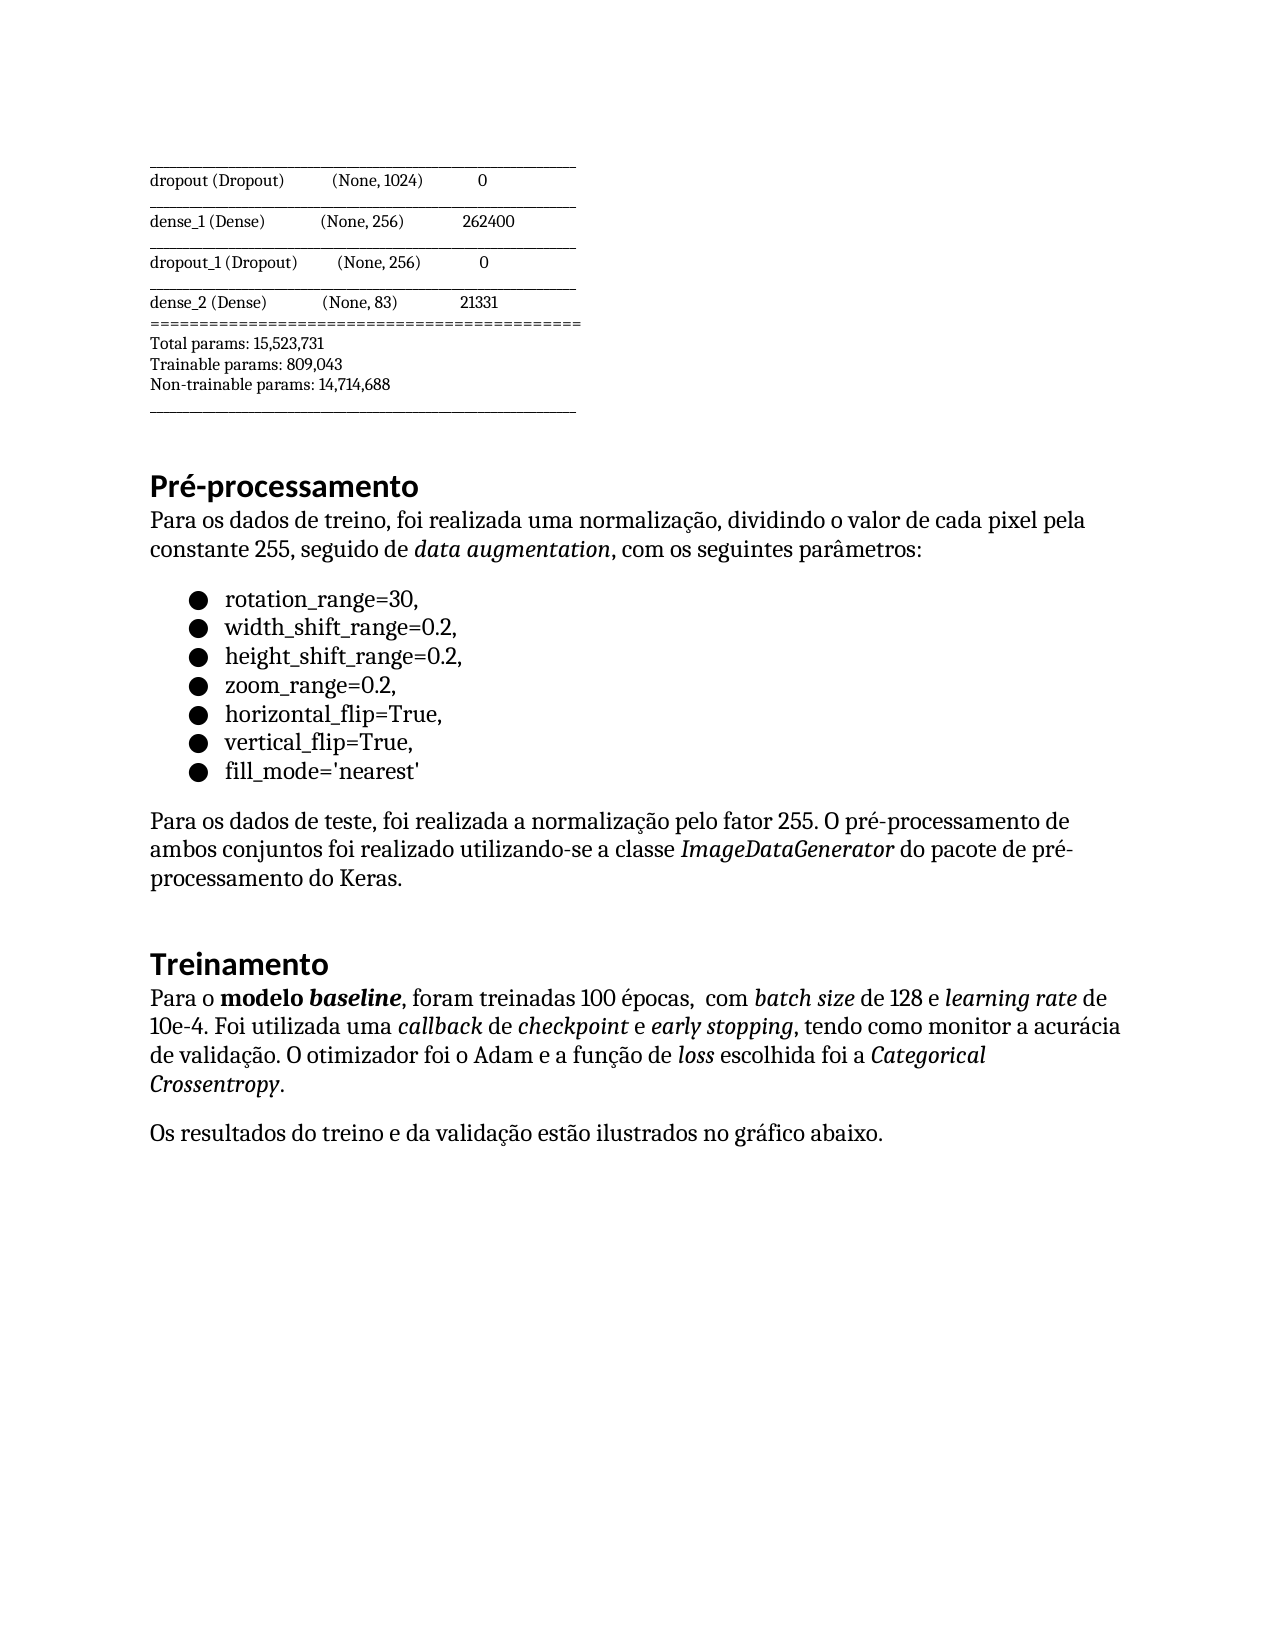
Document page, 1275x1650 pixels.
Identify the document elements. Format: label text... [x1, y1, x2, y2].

list width_shift_range=0.2, [187, 613, 1125, 642]
text _________________________________________________________________ [150, 232, 1125, 252]
subtitle Treinamento [150, 943, 1125, 983]
text Para os dados de treino, foi realizada uma normalização, dividindo o valor de cada pixel pela constante 255, seguido de data augmentation, com os seguintes parâmetros: [150, 506, 1125, 564]
text dense_1 (Dense) (None, 256) 262400 [150, 211, 1125, 232]
text _________________________________________________________________ [150, 191, 1125, 211]
text ============================================ [150, 313, 1125, 334]
list height_shift_range=0.2, [187, 642, 1125, 671]
list horizontal_flip=True, [187, 699, 1125, 728]
text Trainable params: 809,043 [150, 354, 1125, 374]
text dropout (Dropout) (None, 1024) 0 [150, 170, 1125, 191]
text dropout_1 (Dropout) (None, 256) 0 [150, 252, 1125, 272]
list rotation_range=30, [187, 584, 1125, 613]
list fill_mode='nearest' [187, 757, 1125, 786]
text _________________________________________________________________ [150, 395, 1125, 415]
subtitle Pré-processamento [150, 465, 1125, 506]
text dense_2 (Dense) (None, 83) 21331 [150, 293, 1125, 313]
text _________________________________________________________________ [150, 150, 1125, 170]
text Os resultados do treino e da validação estão ilustrados no gráfico abaixo. [150, 1119, 1125, 1148]
text Total params: 15,523,731 [150, 334, 1125, 354]
list vertical_flip=True, [187, 728, 1125, 757]
text _________________________________________________________________ [150, 272, 1125, 293]
list zoom_range=0.2, [187, 671, 1125, 699]
text Para os dados de teste, foi realizada a normalização pelo fator 255. O pré-processamento de ambos conjuntos foi realizado utilizando-se a classe ImageDataGenerator do pacote de pré-processamento do Keras. [150, 807, 1125, 893]
text Non-trainable params: 14,714,688 [150, 374, 1125, 395]
text Para o modelo baseline, foram treinadas 100 épocas, com batch size de 128 e learning rate de 10e-4. Foi utilizada uma callback de checkpoint e early stopping, tendo como monitor a acurácia de validação. O otimizador foi o Adam e a função de loss escolhida foi a Categorical Crossentropy. [150, 983, 1125, 1098]
